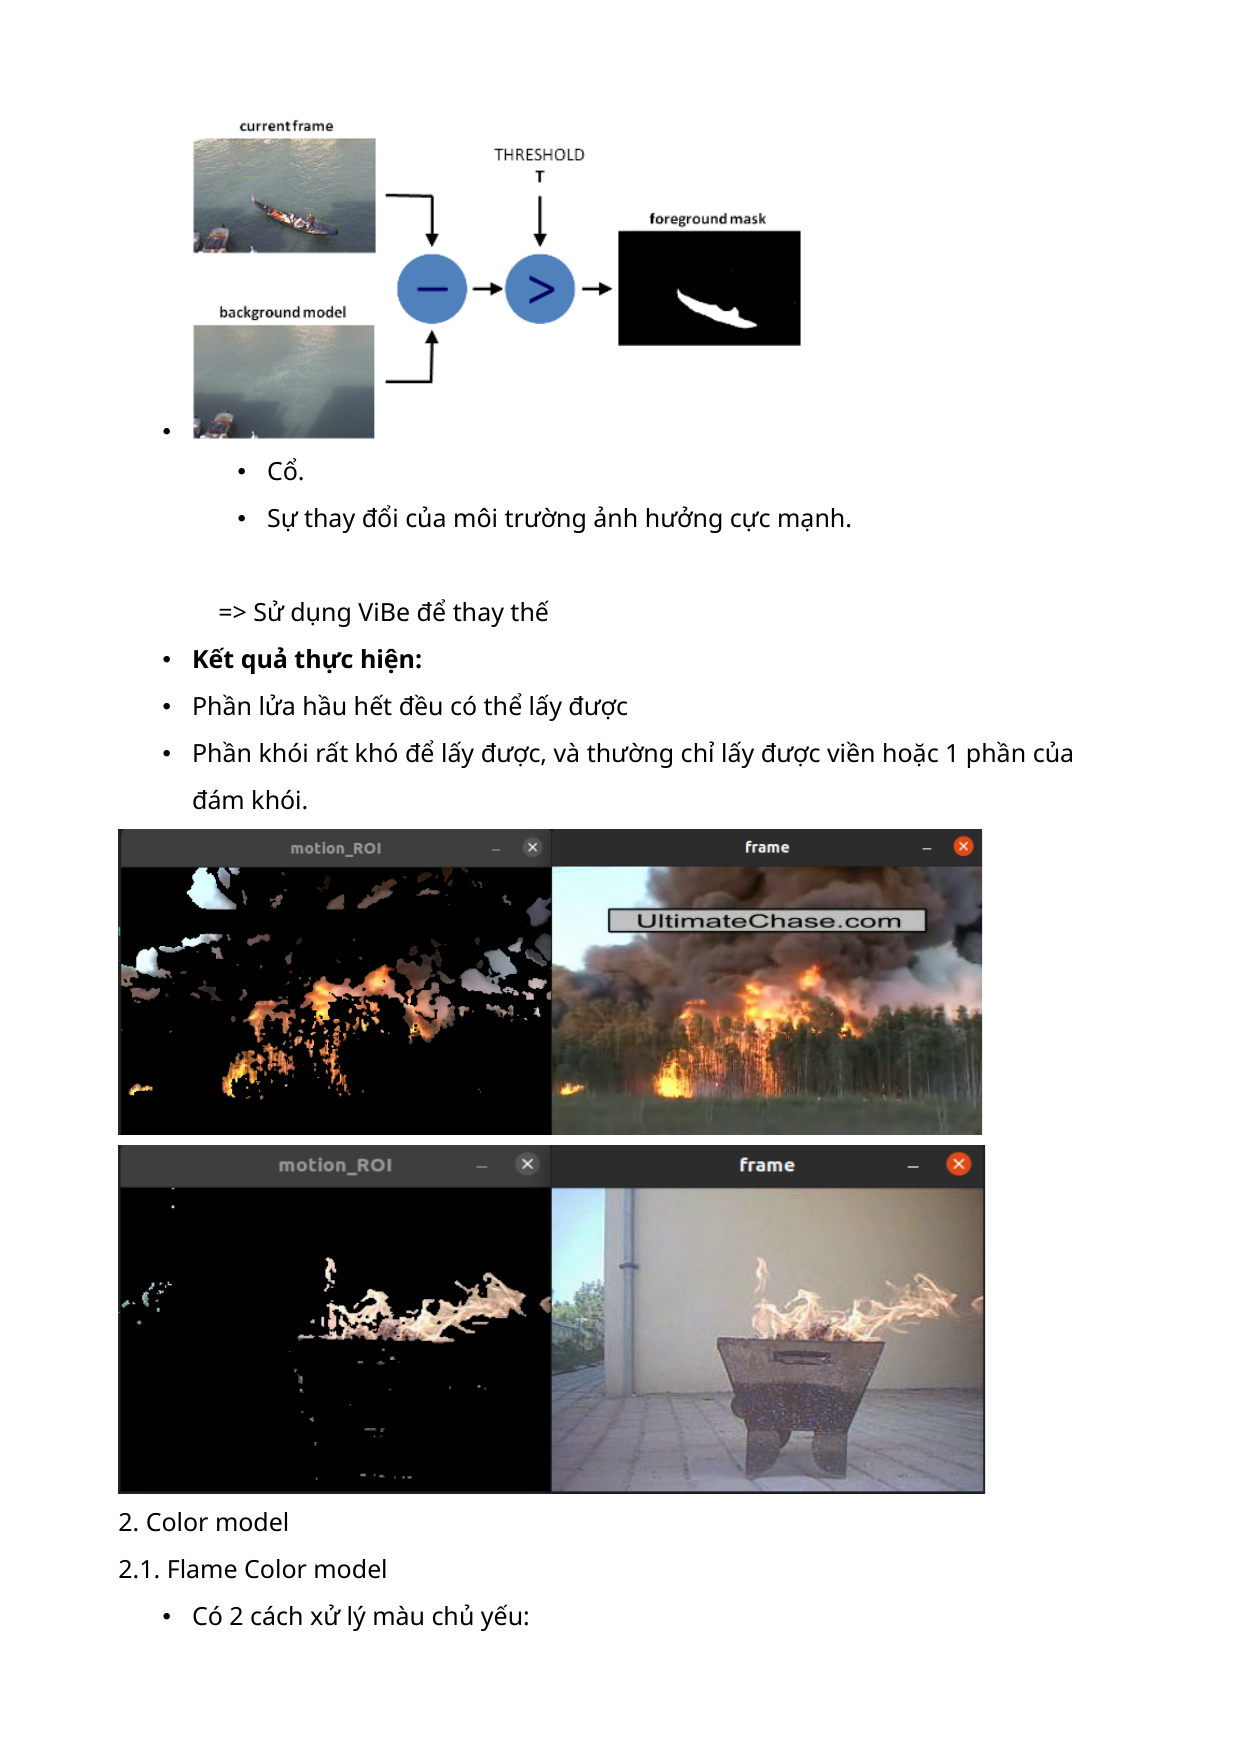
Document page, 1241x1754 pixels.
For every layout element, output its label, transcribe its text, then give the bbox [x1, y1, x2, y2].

text => Sử dụng ViBe để thay thế [193, 595, 1122, 629]
list Phần lửa hầu hết đều có thể lấy được [162, 689, 1122, 723]
text 2.1. Flame Color model [118, 1552, 1122, 1586]
picture [118, 1145, 986, 1494]
list Sự thay đổi của môi trường ảnh hưởng cực mạnh. [237, 501, 1122, 535]
list Cổ. [237, 454, 1122, 488]
text 2. Color model [118, 1504, 1122, 1539]
picture [191, 118, 802, 440]
list Phần khói rất khó để lấy được, và thường chỉ lấy được viền hoặc 1 phần của đám khói. [162, 736, 1122, 817]
list Kết quả thực hiện: [162, 642, 1122, 676]
list Có 2 cách xử lý màu chủ yếu: [162, 1598, 1122, 1633]
picture [118, 829, 983, 1135]
